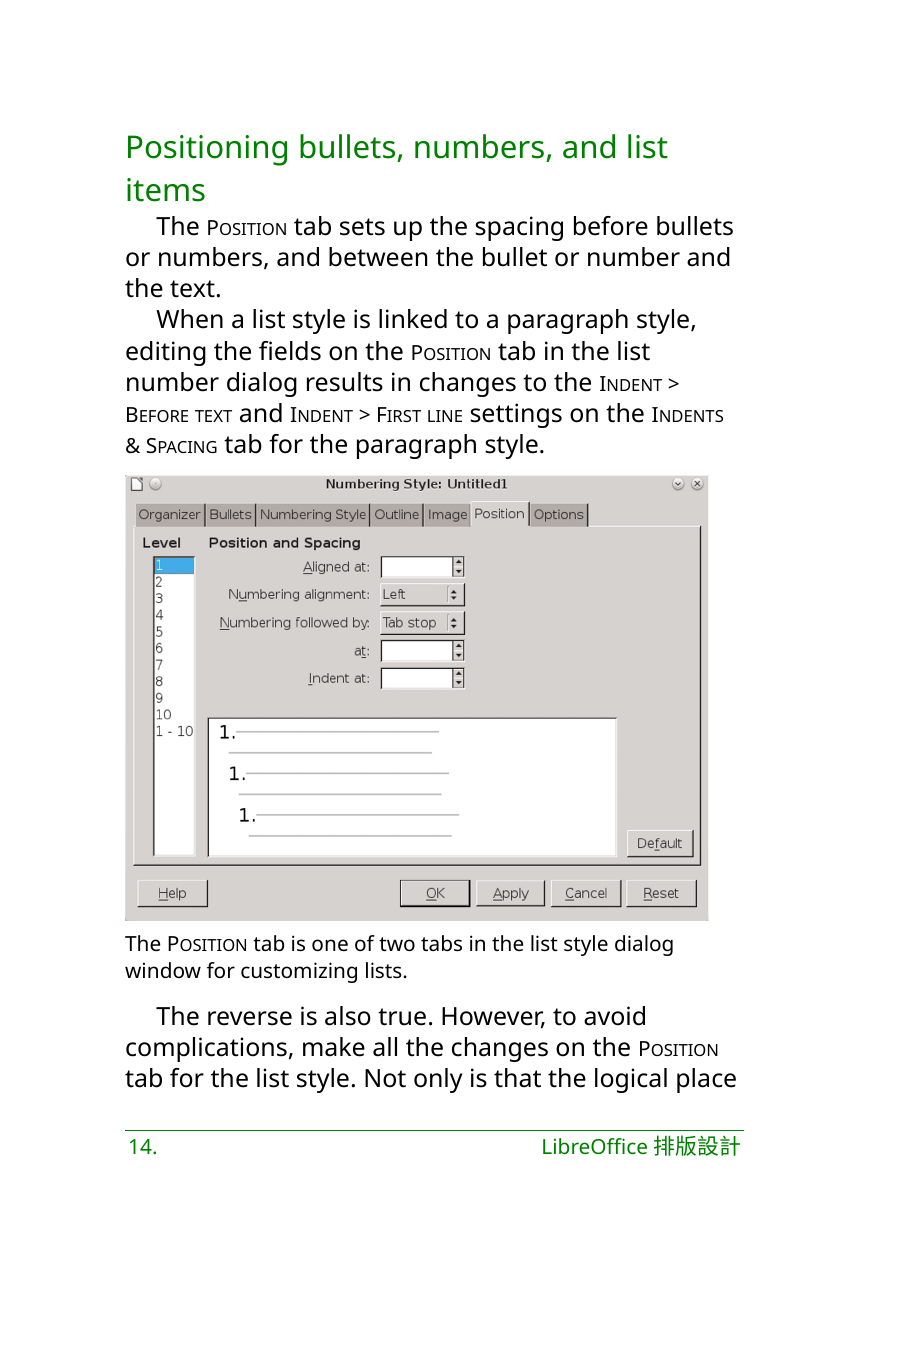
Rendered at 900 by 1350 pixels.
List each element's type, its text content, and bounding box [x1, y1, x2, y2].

text When a list style is linked to a paragraph style, editing the fields on the Position tab in the list number dialog results in changes to the Indent > Before text and Indent > First line settings on the Indents & Spacing tab for the paragraph style. [125, 304, 744, 460]
subtitle Positioning bullets, numbers, and list items [125, 125, 744, 210]
text The Position tab sets up the spacing before bullets or numbers, and between the bullet or number and the text. [125, 210, 744, 304]
text The reverse is also true. However, to avoid complications, make all the changes on the Position tab for the list style. Not only is that the logical place [125, 1000, 744, 1094]
table_header [125, 476, 744, 922]
table_cell The Position tab is one of two tabs in the list style dialog window for customizing lists. [125, 922, 744, 984]
picture [125, 475, 709, 921]
